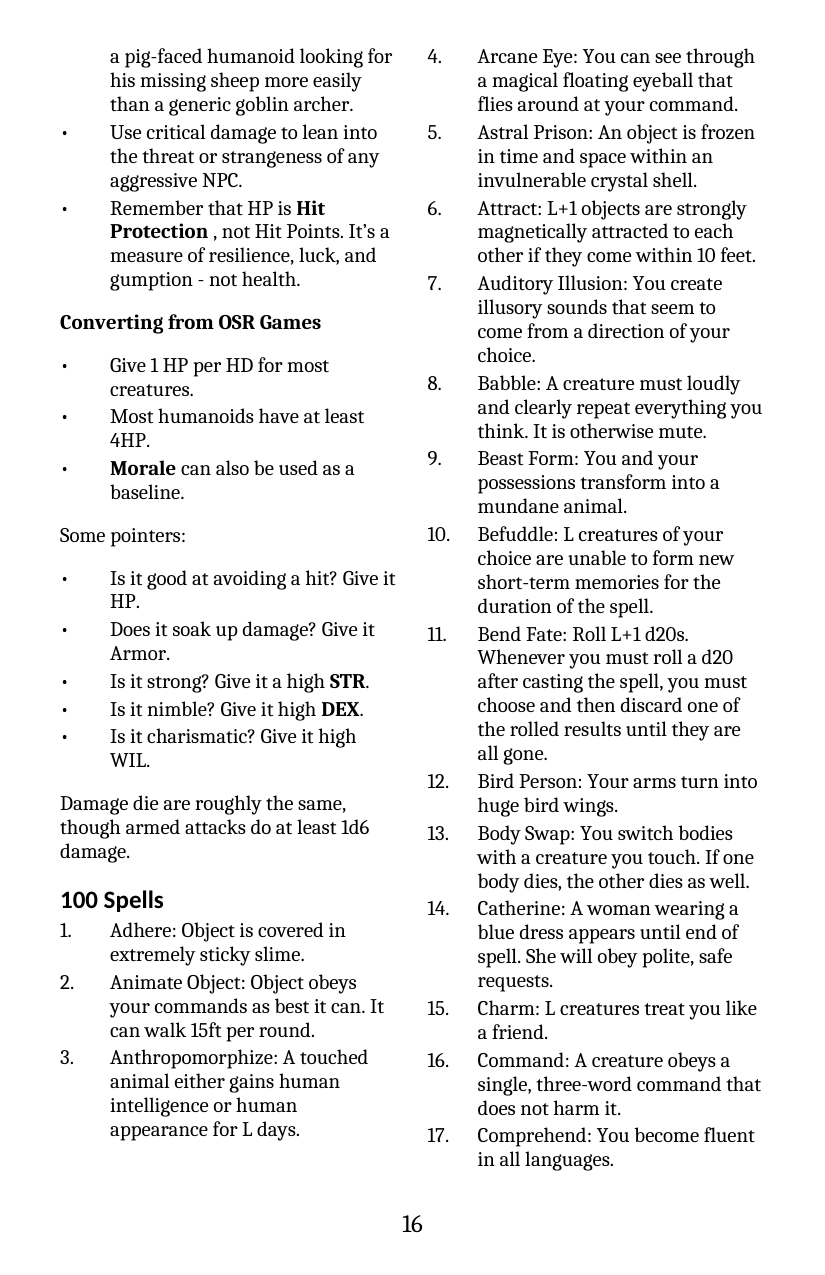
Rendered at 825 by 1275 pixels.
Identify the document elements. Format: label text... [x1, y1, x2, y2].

list Remember that HP is Hit Protection , not Hit Points. It’s a measure of resilience, luck, and gumption - not health. [60, 196, 397, 292]
list Animate Object: Object obeys your commands as best it can. It can walk 15ft per round. [60, 970, 397, 1042]
list Is it strong? Give it a high STR. [60, 669, 397, 693]
list Beast Form: You and your possessions transform into a mundane animal. [427, 447, 765, 519]
text Converting from OSR Games [60, 311, 397, 335]
list Anthropomorphize: A touched animal either gains human intelligence or human appearance for L days. [60, 1046, 397, 1142]
list Astral Prison: An object is frozen in time and space within an invulnerable crystal shell. [427, 121, 765, 192]
list Auditory Illusion: You create illusory sounds that seem to come from a direction of your choice. [427, 272, 765, 368]
list Bird Person: Your arms turn into huge bird wings. [427, 770, 765, 818]
list a pig-faced humanoid looking for his missing sheep more easily than a generic goblin archer. [60, 45, 397, 117]
text Some pointers: [60, 523, 397, 547]
list Arcane Eye: You can see through a magical floating eyeball that flies around at your command. [427, 45, 765, 117]
list Adhere: Object is covered in extremely sticky slime. [60, 919, 397, 967]
list Command: A creature obeys a single, three-word command that does not harm it. [427, 1048, 765, 1120]
text Damage die are roughly the same, though armed attacks do at least 1d6 damage. [60, 792, 397, 863]
list Morale can also be used as a baseline. [60, 457, 397, 505]
list Give 1 HP per HD for most creatures. [60, 353, 397, 401]
list Does it soak up damage? Give it Armor. [60, 618, 397, 666]
list Use critical damage to lean into the threat or strangeness of any aggressive NPC. [60, 121, 397, 192]
list Catherine: A woman wearing a blue dress appears until end of spell. She will obey polite, safe requests. [427, 897, 765, 993]
list Babble: A creature must loudly and clearly repeat everything you think. It is otherwise mute. [427, 371, 765, 443]
list Most humanoids have at least 4HP. [60, 405, 397, 453]
list Body Swap: You switch bodies with a creature you touch. If one body dies, the other dies as well. [427, 821, 765, 893]
list Is it nimble? Give it high DEX. [60, 697, 397, 721]
list Is it charismatic? Give it high WIL. [60, 725, 397, 773]
list Comprehend: You become fluent in all languages. [427, 1124, 765, 1172]
list Befuddle: L creatures of your choice are unable to form new short-term memories for the duration of the spell. [427, 523, 765, 618]
list Bend Fate: Roll L+1 d20s. Whenever you must roll a d20 after casting the spell, you must choose and then discard one of the rolled results until they are all gone. [427, 622, 765, 766]
list Attract: L+1 objects are strongly magnetically attracted to each other if they come within 10 feet. [427, 196, 765, 268]
list Charm: L creatures treat you like a friend. [427, 997, 765, 1044]
list Is it good at avoiding a hit? Give it HP. [60, 566, 397, 614]
subtitle 100 Spells [60, 884, 397, 915]
